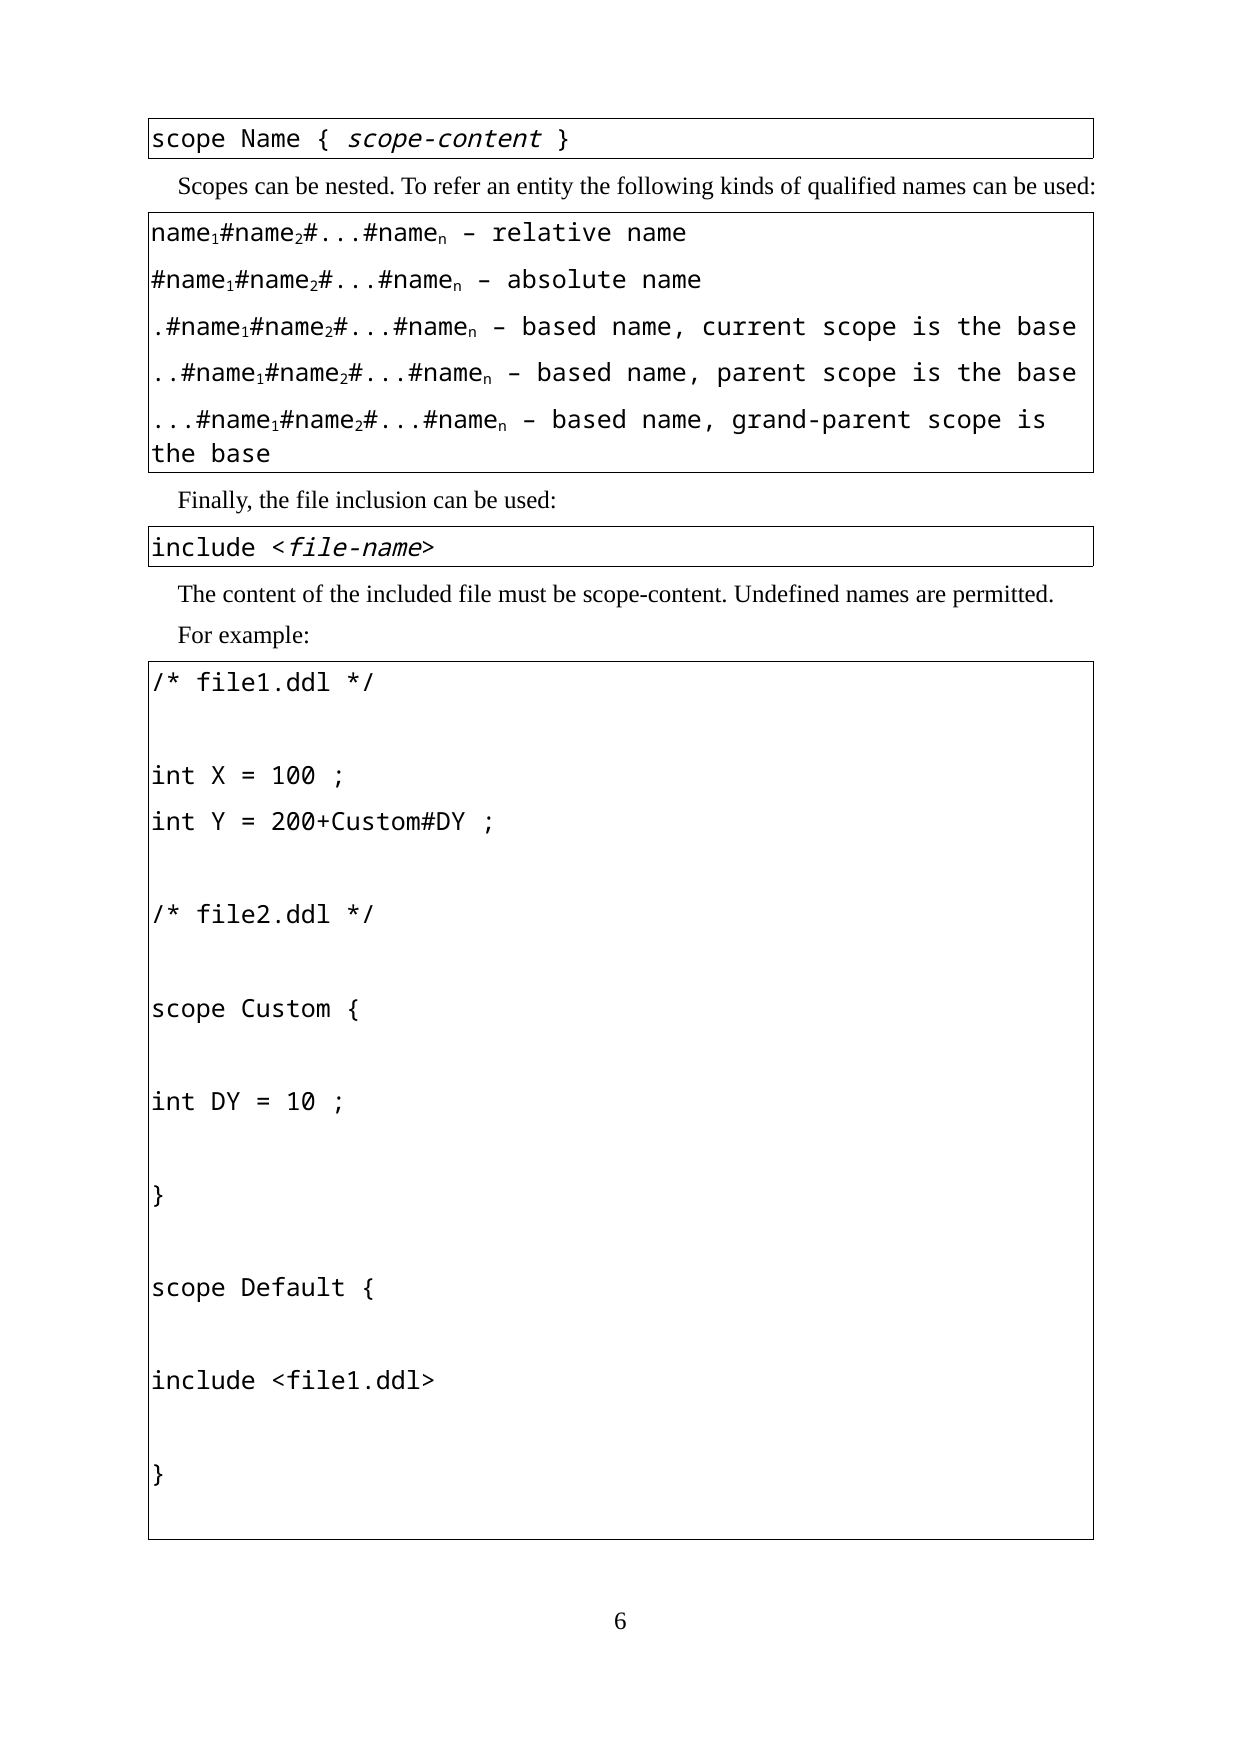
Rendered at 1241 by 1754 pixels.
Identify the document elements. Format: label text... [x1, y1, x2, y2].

text int Y = 200+Custom#DY ; [149, 801, 1093, 838]
text int DY = 10 ; [149, 1080, 1093, 1117]
text #name1#name2#...#namen – absolute name [149, 258, 1093, 296]
text scope Default { [149, 1267, 1093, 1304]
text } [149, 1173, 1093, 1211]
text int X = 100 ; [149, 754, 1093, 791]
text name1#name2#...#namen – relative name [149, 213, 1093, 249]
text .#name1#name2#...#namen – based name, current scope is the base [149, 305, 1093, 342]
text } [149, 1453, 1093, 1490]
text include <file-name> [149, 527, 1093, 566]
text Scopes can be nested. To refer an entity the following kinds of qualified names can be used: [118, 171, 1122, 199]
text include <file1.ddl> [149, 1360, 1093, 1397]
text For example: [118, 620, 1122, 649]
text /* file2.ddl */ [149, 894, 1093, 931]
text Finally, the file inclusion can be used: [118, 485, 1122, 514]
text /* file1.ddl */ [149, 662, 1093, 698]
text The content of the included file must be scope-content. Undefined names are permitted. [118, 579, 1122, 607]
text scope Name { scope-content } [149, 119, 1093, 158]
text ..#name1#name2#...#namen – based name, parent scope is the base [149, 352, 1093, 389]
text scope Custom { [149, 987, 1093, 1024]
text ...#name1#name2#...#namen – based name, grand-parent scope is the base [149, 398, 1093, 472]
